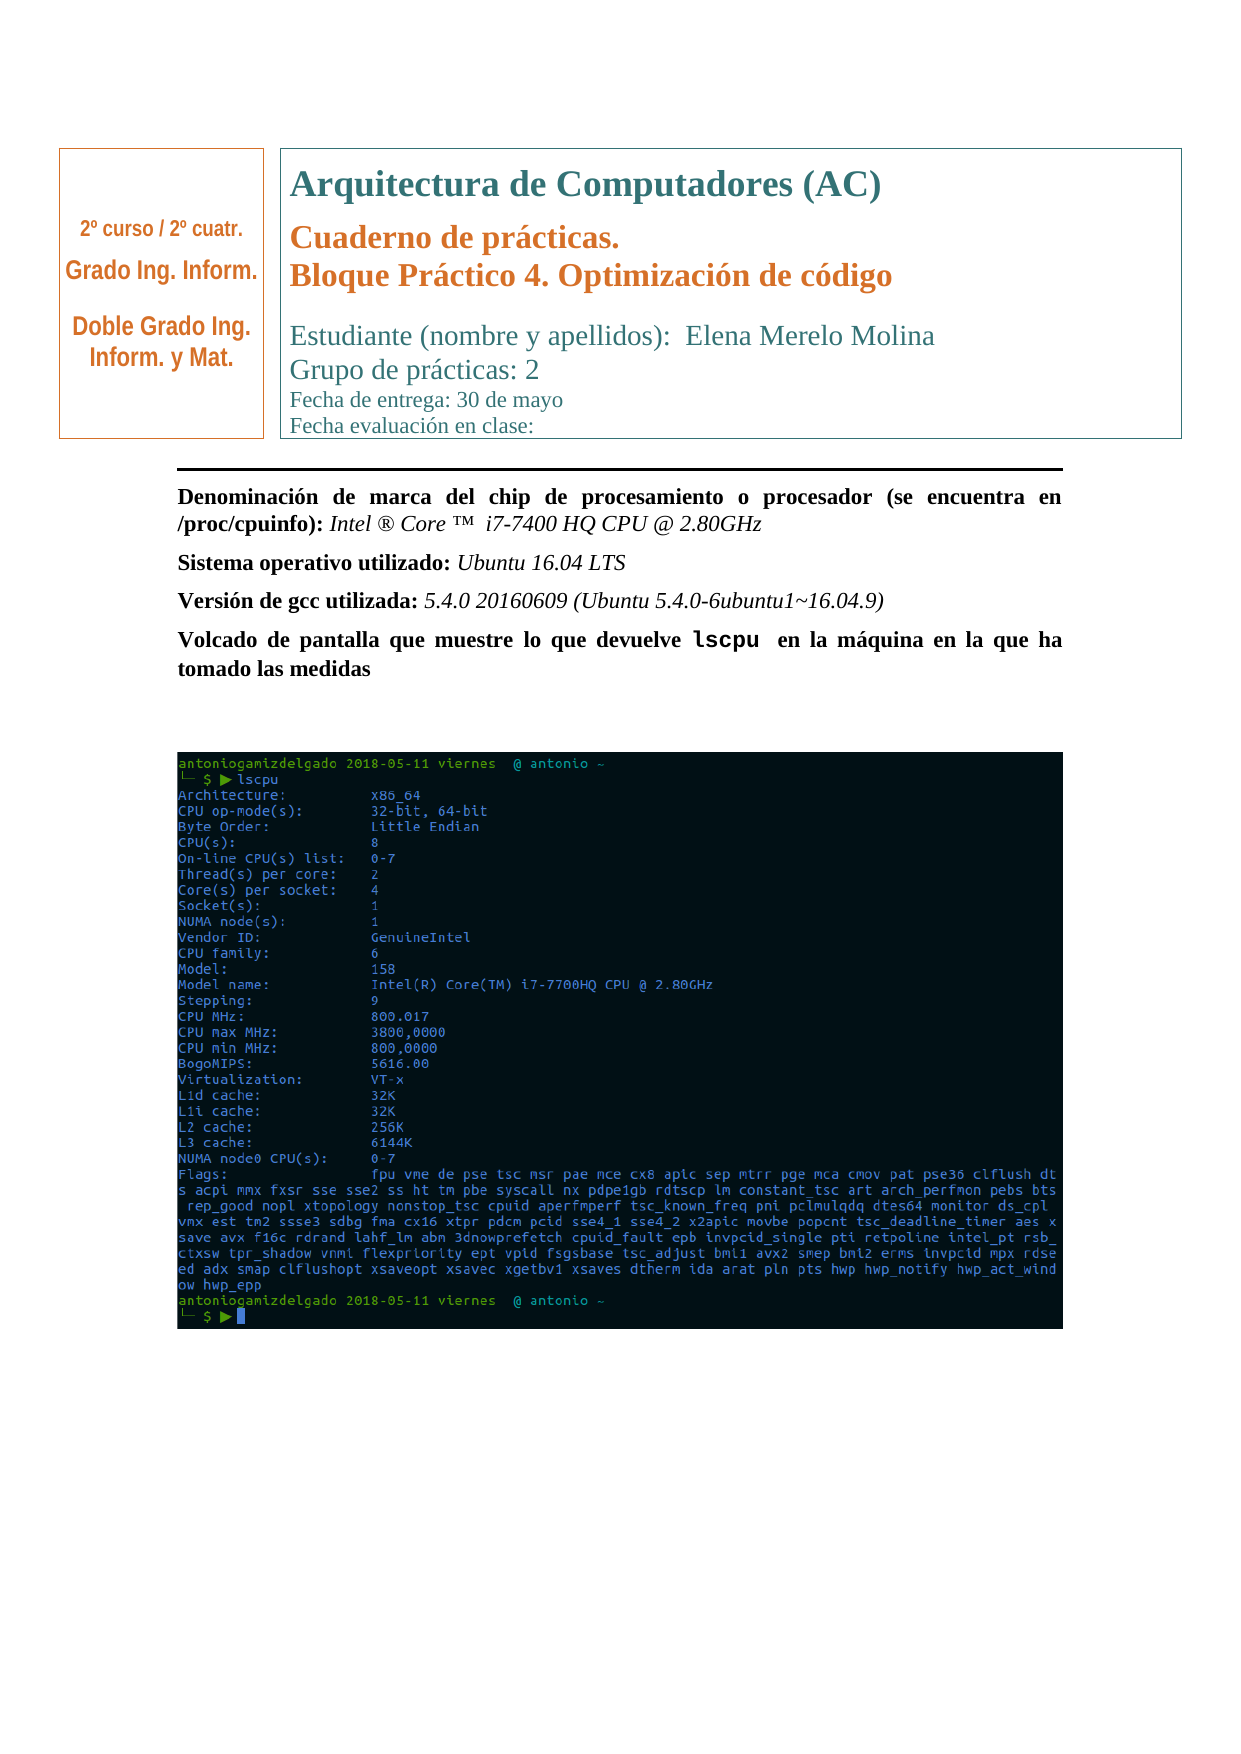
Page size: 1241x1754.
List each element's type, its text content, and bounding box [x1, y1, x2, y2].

picture [177, 752, 1063, 1329]
table_header 2º curso / 2º cuatr. Grado Ing. Inform. Doble Grado Ing. Inform. y Mat. [60, 149, 263, 438]
list Denominación de marca del chip de procesamiento o procesador (se encuentra en /proc/cpuinfo): Intel ® Core ™ i7-7400 HQ CPU @ 2.80GHz [177, 483, 1063, 536]
list Versión de gcc utilizada: 5.4.0 20160609 (Ubuntu 5.4.0-6ubuntu1~16.04.9) [177, 587, 1063, 614]
list Volcado de pantalla que muestre lo que devuelve lscpu en la máquina en la que ha tomado las medidas [177, 626, 1063, 681]
table_header [264, 148, 280, 438]
list Sistema operativo utilizado: Ubuntu 16.04 LTS [177, 549, 1063, 575]
table_header Arquitectura de Computadores (AC) Cuaderno de prácticas. Bloque Práctico 4. Optimización de código Estudiante (nombre y apellidos): Elena Merelo Molina Grupo de prácticas: 2 Fecha de entrega: 30 de mayo Fecha evaluación en clase: [281, 149, 1181, 438]
